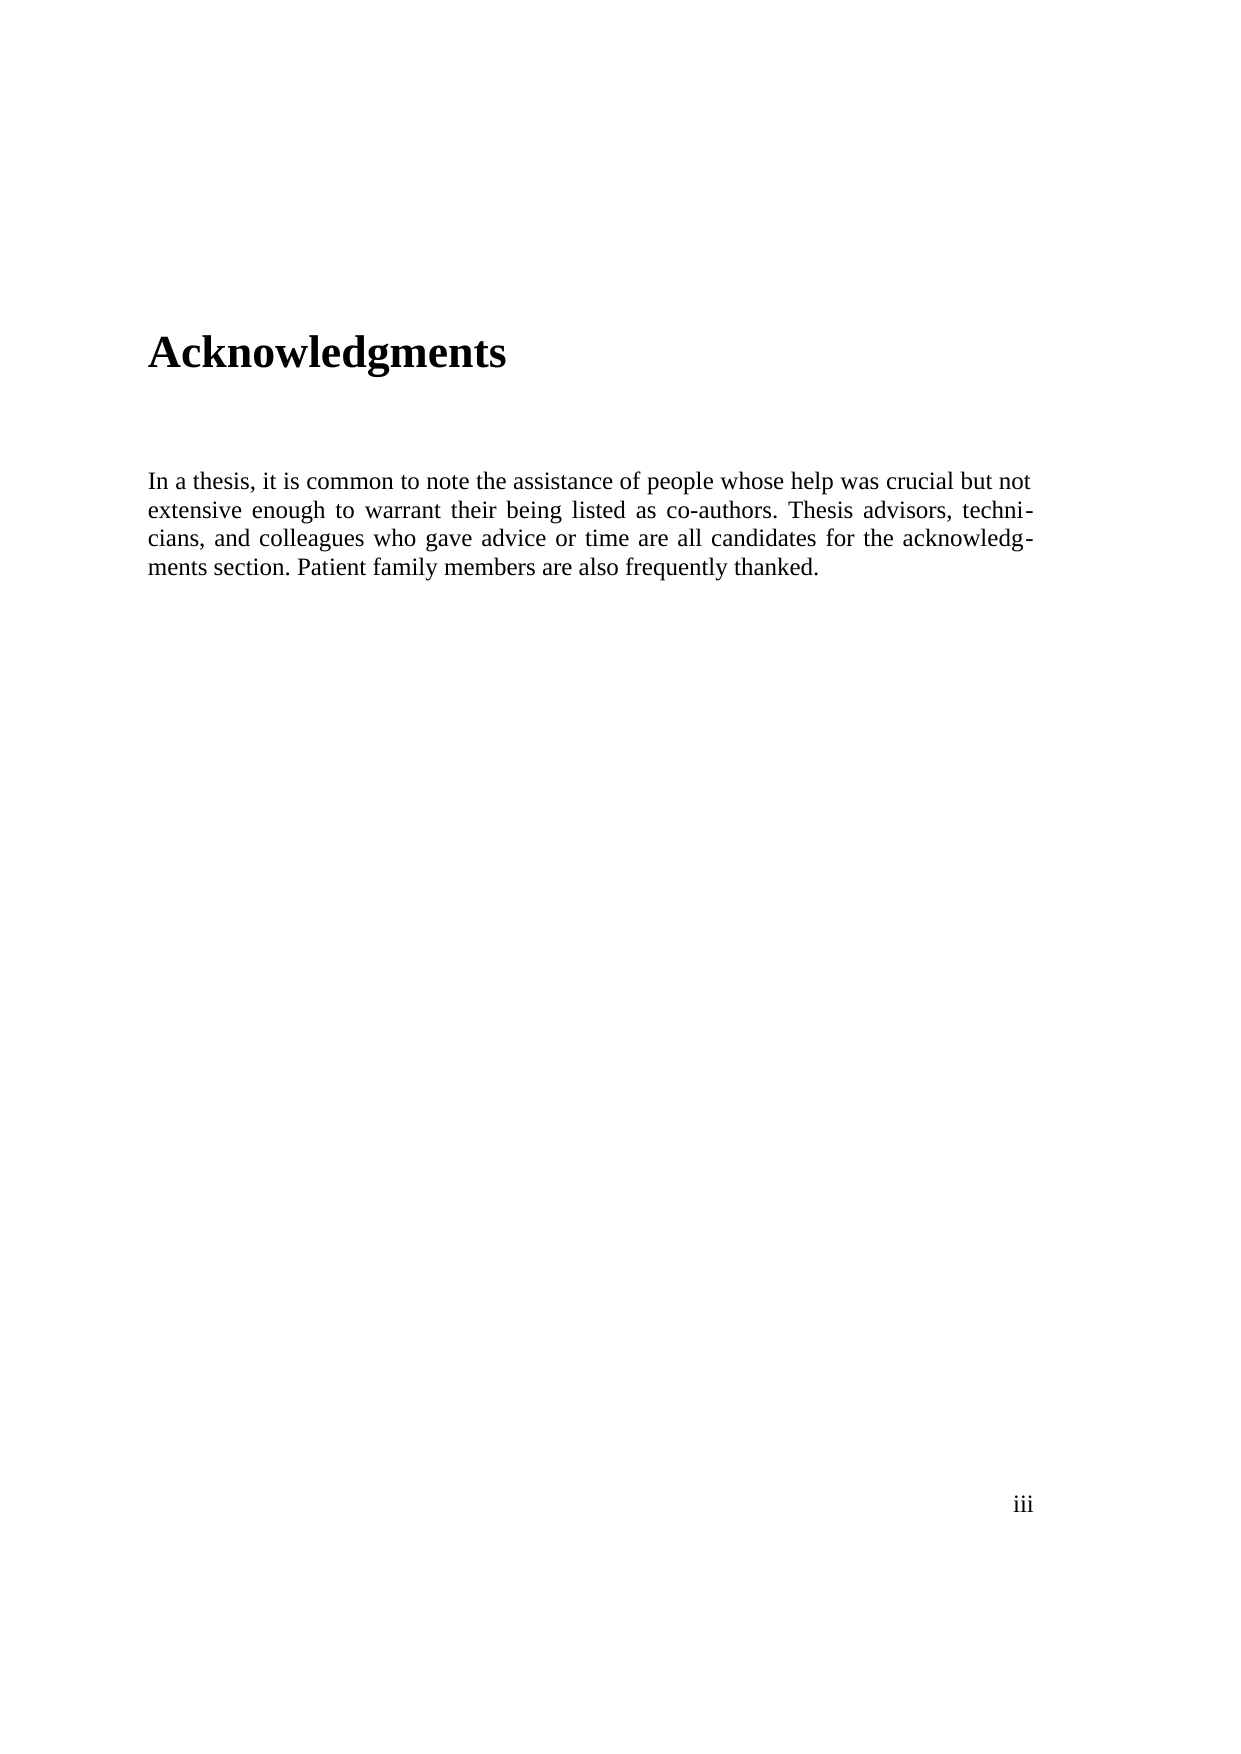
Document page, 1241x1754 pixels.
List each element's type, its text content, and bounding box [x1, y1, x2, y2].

text In a thesis, it is common to note the assistance of people whose help was crucial but not extensive enough to warrant their being listed as co-authors. Thesis advisors, techni­cians, and colleagues who gave advice or time are all candidates for the acknowledg­ments section. Patient family members are also frequently thanked. [148, 466, 1033, 581]
subtitle Acknowledgments [148, 325, 1033, 377]
